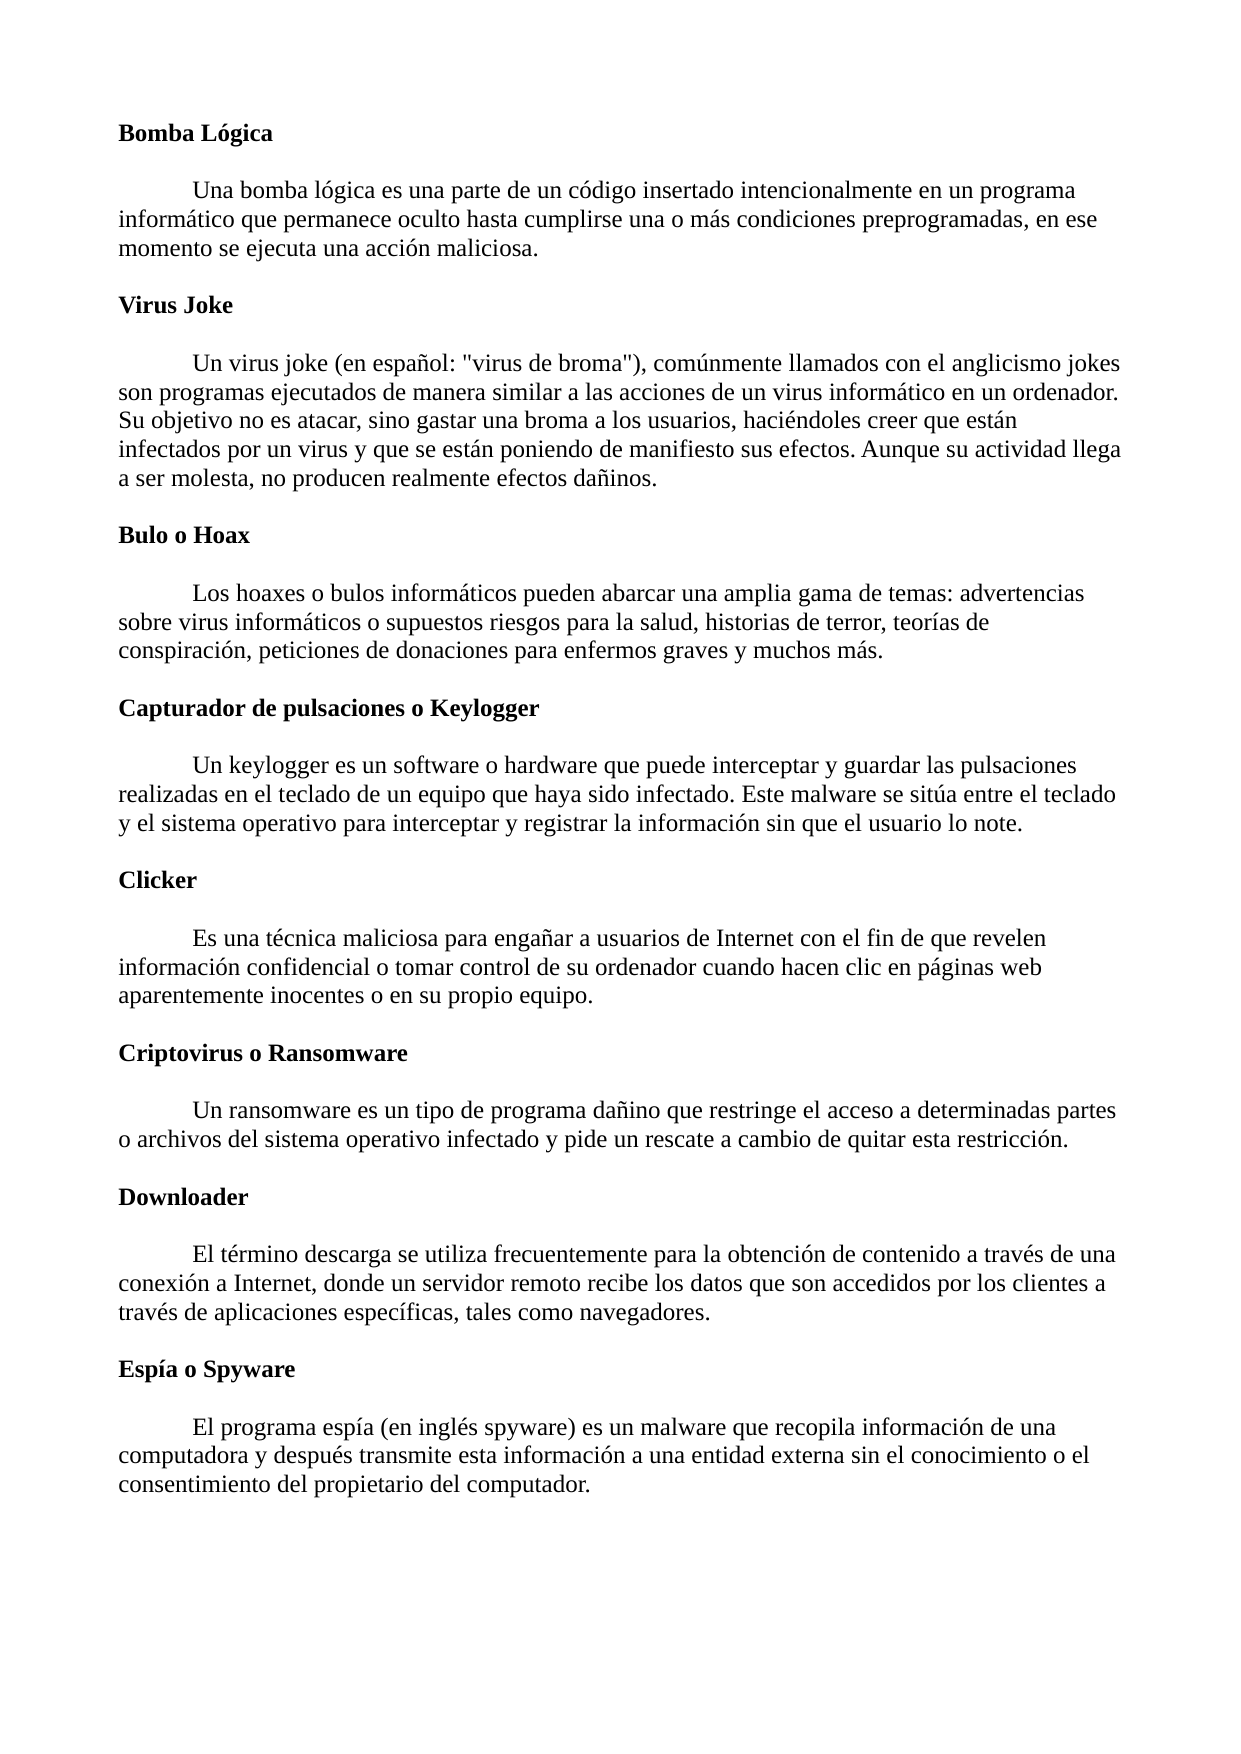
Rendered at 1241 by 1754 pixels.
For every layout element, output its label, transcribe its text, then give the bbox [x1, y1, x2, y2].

text Bulo o Hoax [118, 521, 1122, 549]
text Los hoaxes o bulos informáticos pueden abarcar una amplia gama de temas: advertencias sobre virus informáticos o supuestos riesgos para la salud, historias de terror, teorías de conspiración, peticiones de donaciones para enfermos graves y muchos más. [118, 578, 1122, 664]
text El término descarga se utiliza frecuentemente para la obtención de contenido a través de una conexión a Internet, donde un servidor remoto recibe los datos que son accedidos por los clientes a través de aplicaciones específicas, tales como navegadores. [118, 1239, 1122, 1326]
text El programa espía (en inglés spyware) es un malware que recopila información de una computadora y después transmite esta información a una entidad externa sin el conocimiento o el consentimiento del propietario del computador. [118, 1412, 1122, 1498]
text Downloader [118, 1182, 1122, 1211]
text Un virus joke (en español: "virus de broma"), comúnmente llamados con el anglicismo jokes son programas ejecutados de manera similar a las acciones de un virus informático en un ordenador. Su objetivo no es atacar, sino gastar una broma a los usuarios, haciéndoles creer que están infectados por un virus y que se están poniendo de manifiesto sus efectos. Aunque su actividad llega a ser molesta, no producen realmente efectos dañinos. [118, 348, 1122, 492]
text Un keylogger es un software o hardware que puede interceptar y guardar las pulsaciones realizadas en el teclado de un equipo que haya sido infectado. Este malware se sitúa entre el teclado y el sistema operativo para interceptar y registrar la información sin que el usuario lo note. [118, 751, 1122, 837]
text Clicker [118, 866, 1122, 894]
text Una bomba lógica es una parte de un código insertado intencionalmente en un programa informático que permanece oculto hasta cumplirse una o más condiciones preprogramadas, en ese momento se ejecuta una acción maliciosa. [118, 176, 1122, 262]
text Virus Joke [118, 291, 1122, 319]
text Criptovirus o Ransomware [118, 1038, 1122, 1067]
text Bomba Lógica [118, 118, 1122, 147]
text Capturador de pulsaciones o Keylogger [118, 693, 1122, 722]
text Espía o Spyware [118, 1354, 1122, 1383]
text Un ransomware es un tipo de programa dañino que restringe el acceso a determinadas partes o archivos del sistema operativo infectado y pide un rescate a cambio de quitar esta restricción. [118, 1096, 1122, 1153]
text Es una técnica maliciosa para engañar a usuarios de Internet con el fin de que revelen información confidencial o tomar control de su ordenador cuando hacen clic en páginas web aparentemente inocentes o en su propio equipo. [118, 923, 1122, 1009]
